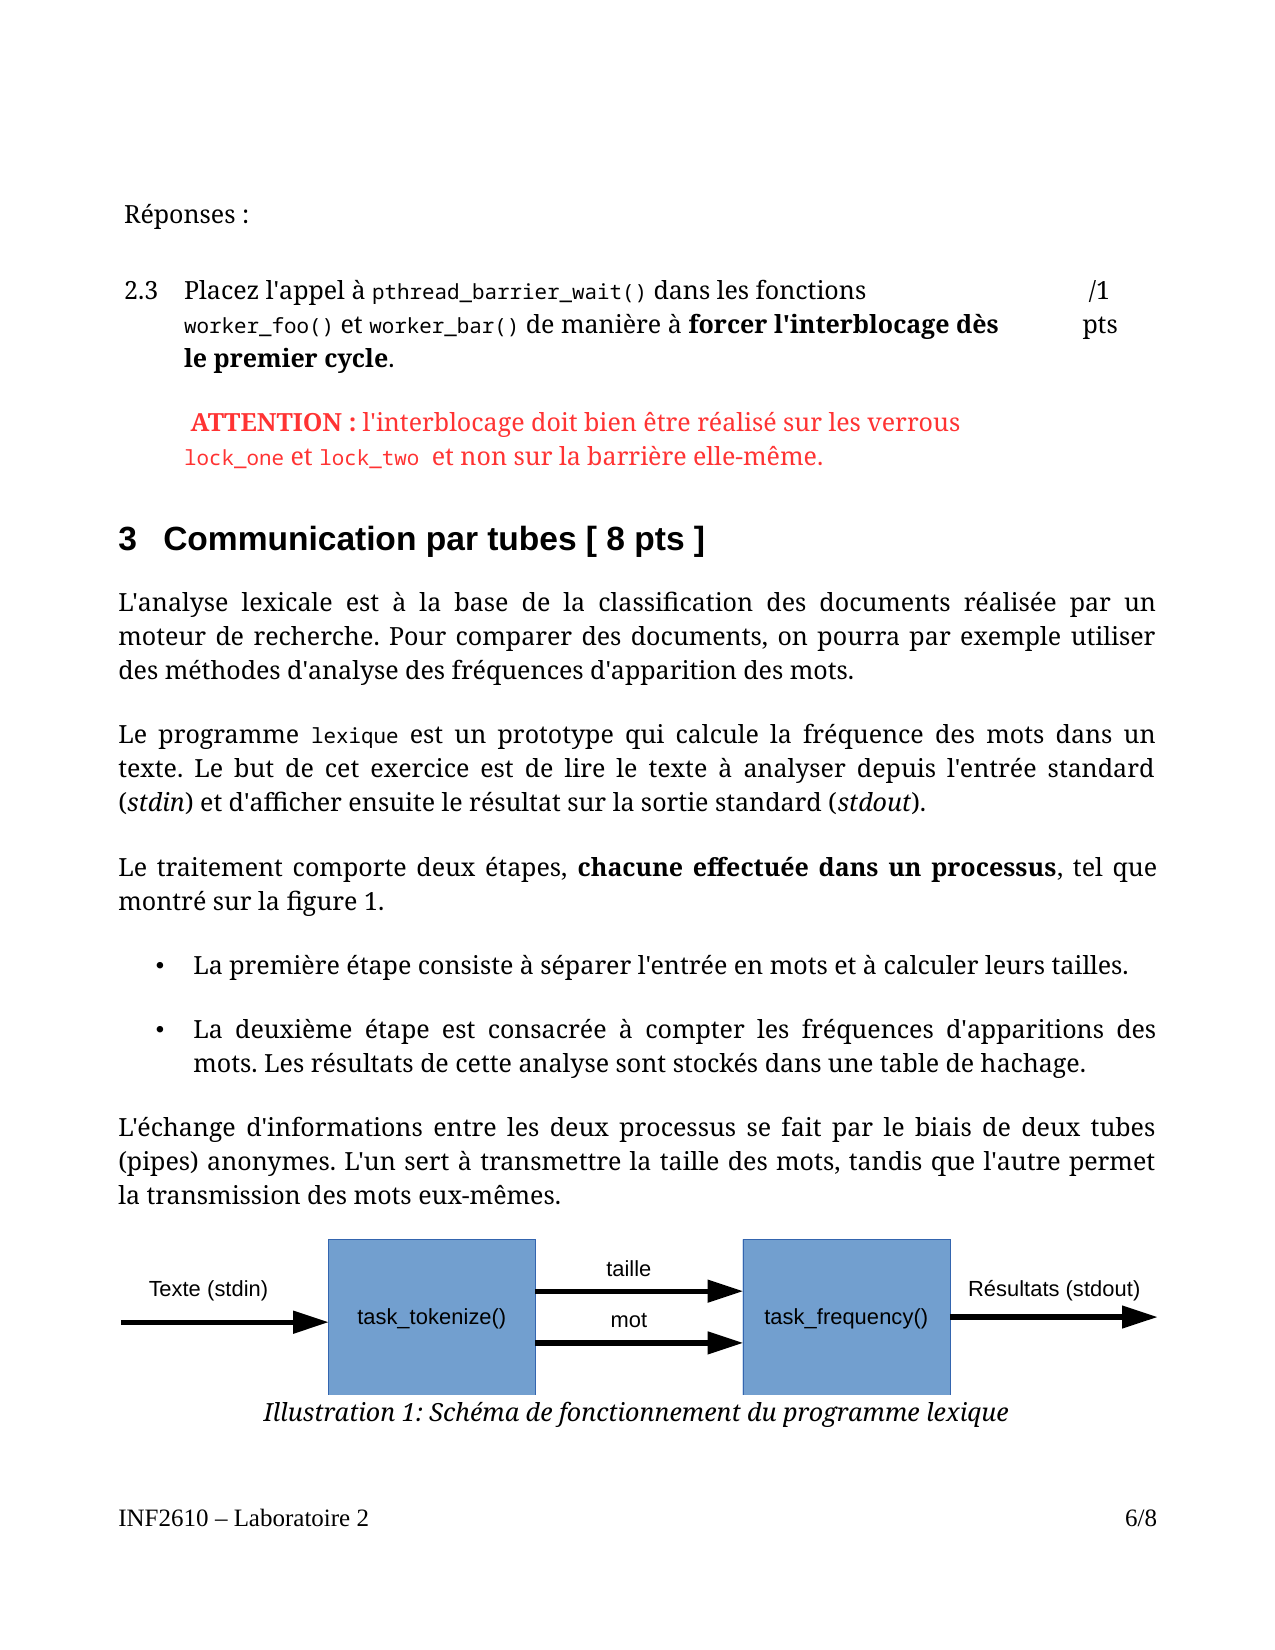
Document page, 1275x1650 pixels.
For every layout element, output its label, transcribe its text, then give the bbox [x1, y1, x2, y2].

text Le programme lexique est un prototype qui calcule la fréquence des mots dans un texte. Le but de cet exercice est de lire le texte à analyser depuis l'entrée standard (stdin) et d'afficher ensuite le résultat sur la sortie standard (stdout). [118, 717, 1157, 819]
table_cell [1008, 252, 1077, 494]
table_cell /1 pts [1077, 252, 1157, 494]
text L'analyse lexicale est à la base de la classification des documents réalisée par un moteur de recherche. Pour comparer des documents, on pourra par exemple utiliser des méthodes d'analyse des fréquences d'apparition des mots. [118, 585, 1157, 687]
list La deuxième étape est consacrée à compter les fréquences d'apparitions des mots. Les résultats de cette analyse sont stockés dans une table de hachage. [156, 1011, 1157, 1079]
text L'échange d'informations entre les deux processus se fait par le biais de deux tubes (pipes) anonymes. L'un sert à transmettre la taille des mots, tandis que l'autre permet la transmission des mots eux-mêmes. [118, 1109, 1157, 1212]
text Illustration 1: Schéma de fonctionnement du programme lexique [118, 1239, 1157, 1429]
list La première étape consiste à séparer l'entrée en mots et à calculer leurs tailles. [156, 947, 1157, 981]
table_cell Placez l'appel à pthread_barrier_wait() dans les fonctions worker_foo() et worker_bar() de manière à forcer l'interblocage dès le premier cycle. ATTENTION : l'interblocage doit bien être réalisé sur les verrous lock_one et lock_two et non sur la barrière elle-même. [118, 252, 1007, 494]
table_cell [1008, 176, 1077, 252]
text Le traitement comporte deux étapes, chacune effectuée dans un processus, tel que montré sur la figure 1. [118, 849, 1157, 917]
subtitle Communication par tubes [ 8 pts ] [118, 519, 1157, 557]
table_cell Réponses : [118, 176, 1007, 252]
table_cell [1077, 176, 1157, 252]
